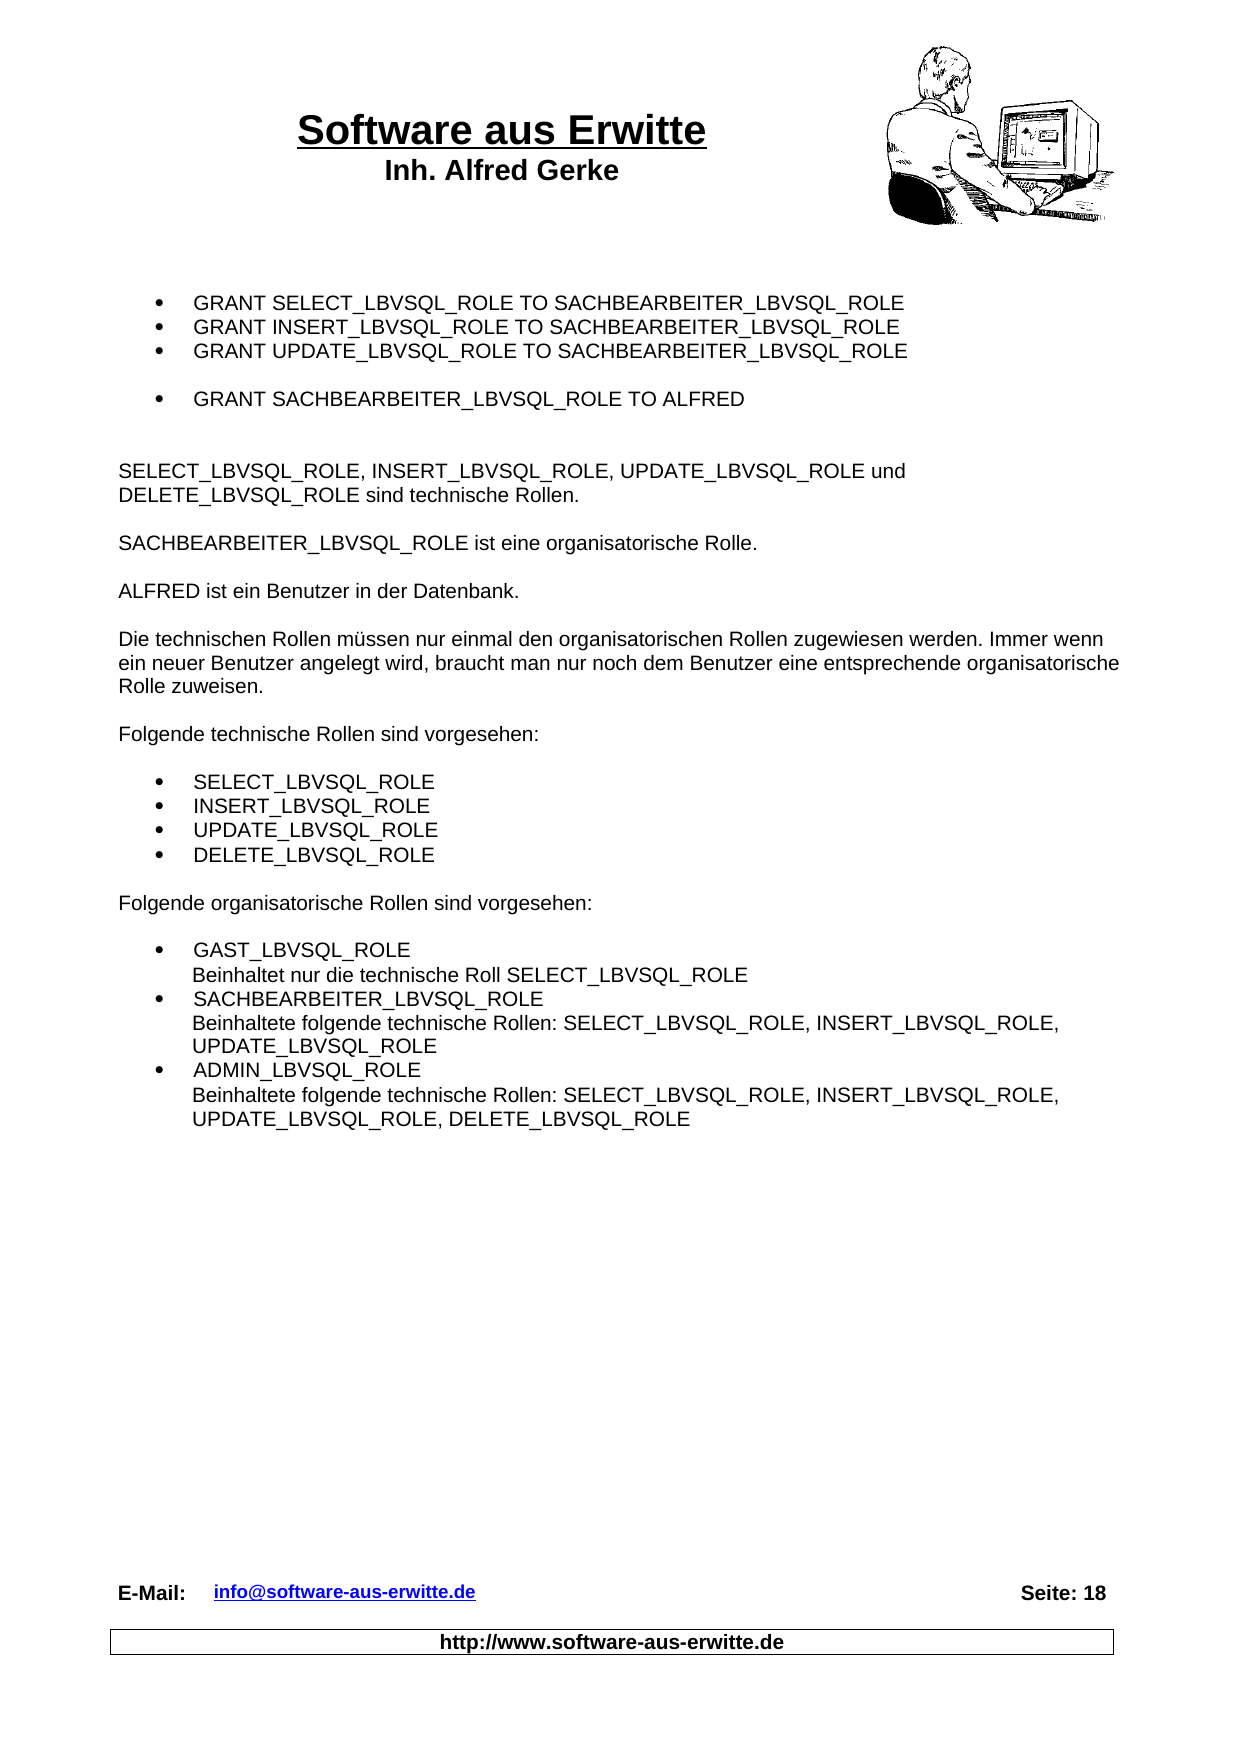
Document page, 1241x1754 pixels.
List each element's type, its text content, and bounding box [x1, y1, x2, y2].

list GRANT INSERT_LBVSQL_ROLE TO SACHBEARBEITER_LBVSQL_ROLE [156, 315, 1122, 339]
text Beinhaltete folgende technische Rollen: SELECT_LBVSQL_ROLE, INSERT_LBVSQL_ROLE, UPDATE_LBVSQL_ROLE, DELETE_LBVSQL_ROLE [192, 1082, 1122, 1130]
list ADMIN_LBVSQL_ROLE [156, 1058, 1122, 1082]
text Folgende organisatorische Rollen sind vorgesehen: [118, 890, 1122, 914]
text SELECT_LBVSQL_ROLE, INSERT_LBVSQL_ROLE, UPDATE_LBVSQL_ROLE und DELETE_LBVSQL_ROLE sind technische Rollen. [118, 459, 1122, 507]
picture [886, 46, 1116, 226]
text ALFRED ist ein Benutzer in der Datenbank. [118, 578, 1122, 602]
list INSERT_LBVSQL_ROLE [156, 794, 1122, 818]
text Folgende technische Rollen sind vorgesehen: [118, 722, 1122, 746]
list SELECT_LBVSQL_ROLE [156, 770, 1122, 794]
list GRANT SACHBEARBEITER_LBVSQL_ROLE TO ALFRED [156, 387, 1122, 411]
list UPDATE_LBVSQL_ROLE [156, 818, 1122, 842]
list GAST_LBVSQL_ROLE [156, 938, 1122, 962]
list GRANT SELECT_LBVSQL_ROLE TO SACHBEARBEITER_LBVSQL_ROLE [156, 291, 1122, 315]
list DELETE_LBVSQL_ROLE [156, 842, 1122, 866]
list SACHBEARBEITER_LBVSQL_ROLE [156, 986, 1122, 1010]
text Beinhaltete folgende technische Rollen: SELECT_LBVSQL_ROLE, INSERT_LBVSQL_ROLE, UPDATE_LBVSQL_ROLE [192, 1010, 1122, 1058]
list GRANT UPDATE_LBVSQL_ROLE TO SACHBEARBEITER_LBVSQL_ROLE [156, 339, 1122, 363]
text SACHBEARBEITER_LBVSQL_ROLE ist eine organisatorische Rolle. [118, 531, 1122, 554]
text Beinhaltet nur die technische Roll SELECT_LBVSQL_ROLE [192, 962, 1122, 986]
text Die technischen Rollen müssen nur einmal den organisatorischen Rollen zugewiesen werden. Immer wenn ein neuer Benutzer angelegt wird, braucht man nur noch dem Benutzer eine entsprechende organisatorische Rolle zuweisen. [118, 626, 1122, 698]
